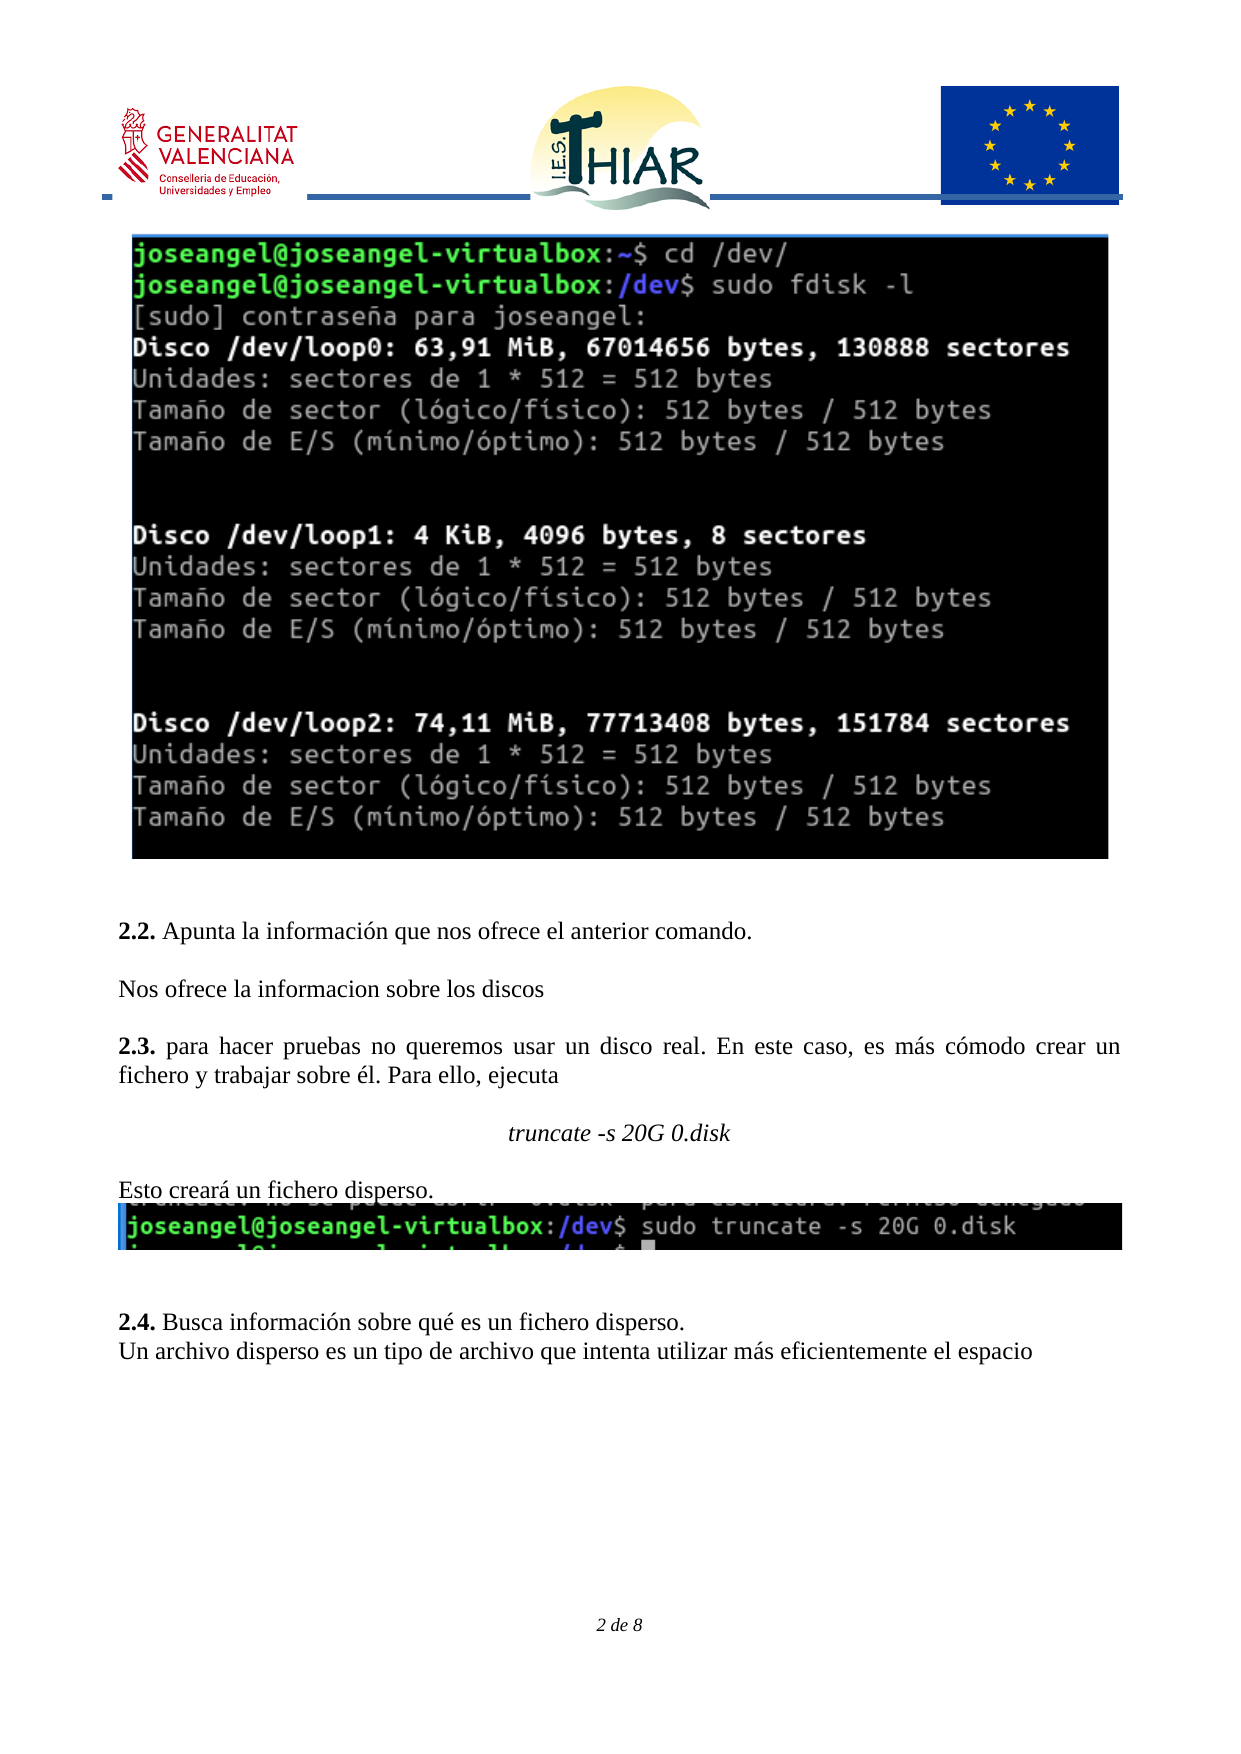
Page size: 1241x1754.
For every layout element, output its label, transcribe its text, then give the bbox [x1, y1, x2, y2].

picture [940, 86, 1119, 194]
picture [112, 103, 308, 206]
picture [940, 200, 1119, 205]
text Nos ofrece la informacion sobre los discos [118, 974, 1122, 1003]
picture [131, 233, 1109, 859]
text 2.2. Apunta la información que nos ofrece el anterior comando. [118, 916, 1122, 945]
text 2.4. Busca información sobre qué es un fichero disperso. [118, 1307, 1122, 1336]
picture [530, 86, 710, 210]
text Un archivo disperso es un tipo de archivo que intenta utilizar más eficientemente el espacio [118, 1336, 1122, 1365]
text 2.3. para hacer pruebas no queremos usar un disco real. En este caso, es más cómodo crear un fichero y trabajar sobre él. Para ello, ejecuta [118, 1031, 1122, 1089]
text truncate -s 20G 0.disk [118, 1118, 1122, 1146]
picture [118, 1203, 1123, 1250]
text Esto creará un fichero disperso. [118, 1175, 1122, 1203]
